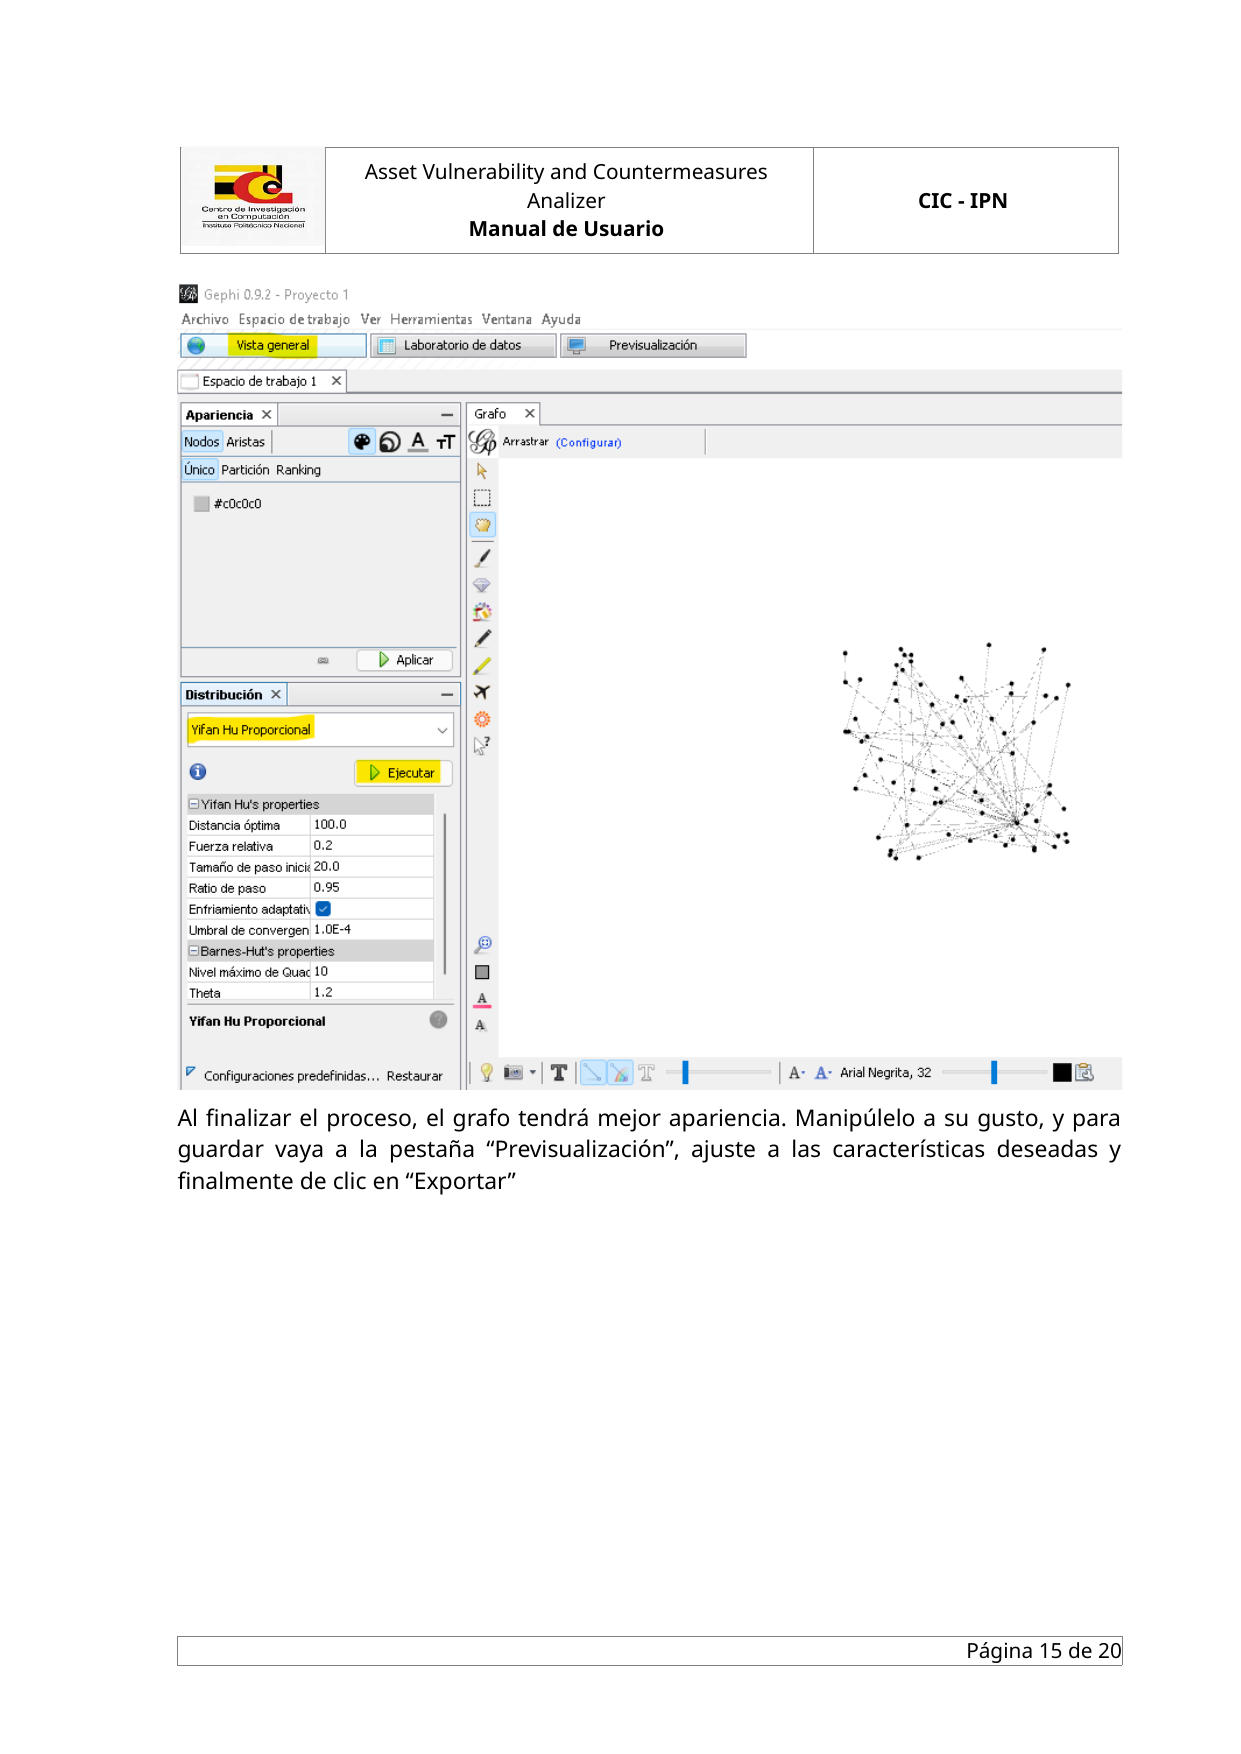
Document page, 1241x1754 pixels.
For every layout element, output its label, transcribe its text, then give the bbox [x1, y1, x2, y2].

text Al finalizar el proceso, el grafo tendrá mejor apariencia. Manipúlelo a su gusto, y para guardar vaya a la pestaña “Previsualización”, ajuste a las características deseadas y finalmente de clic en “Exportar” [177, 1102, 1122, 1196]
